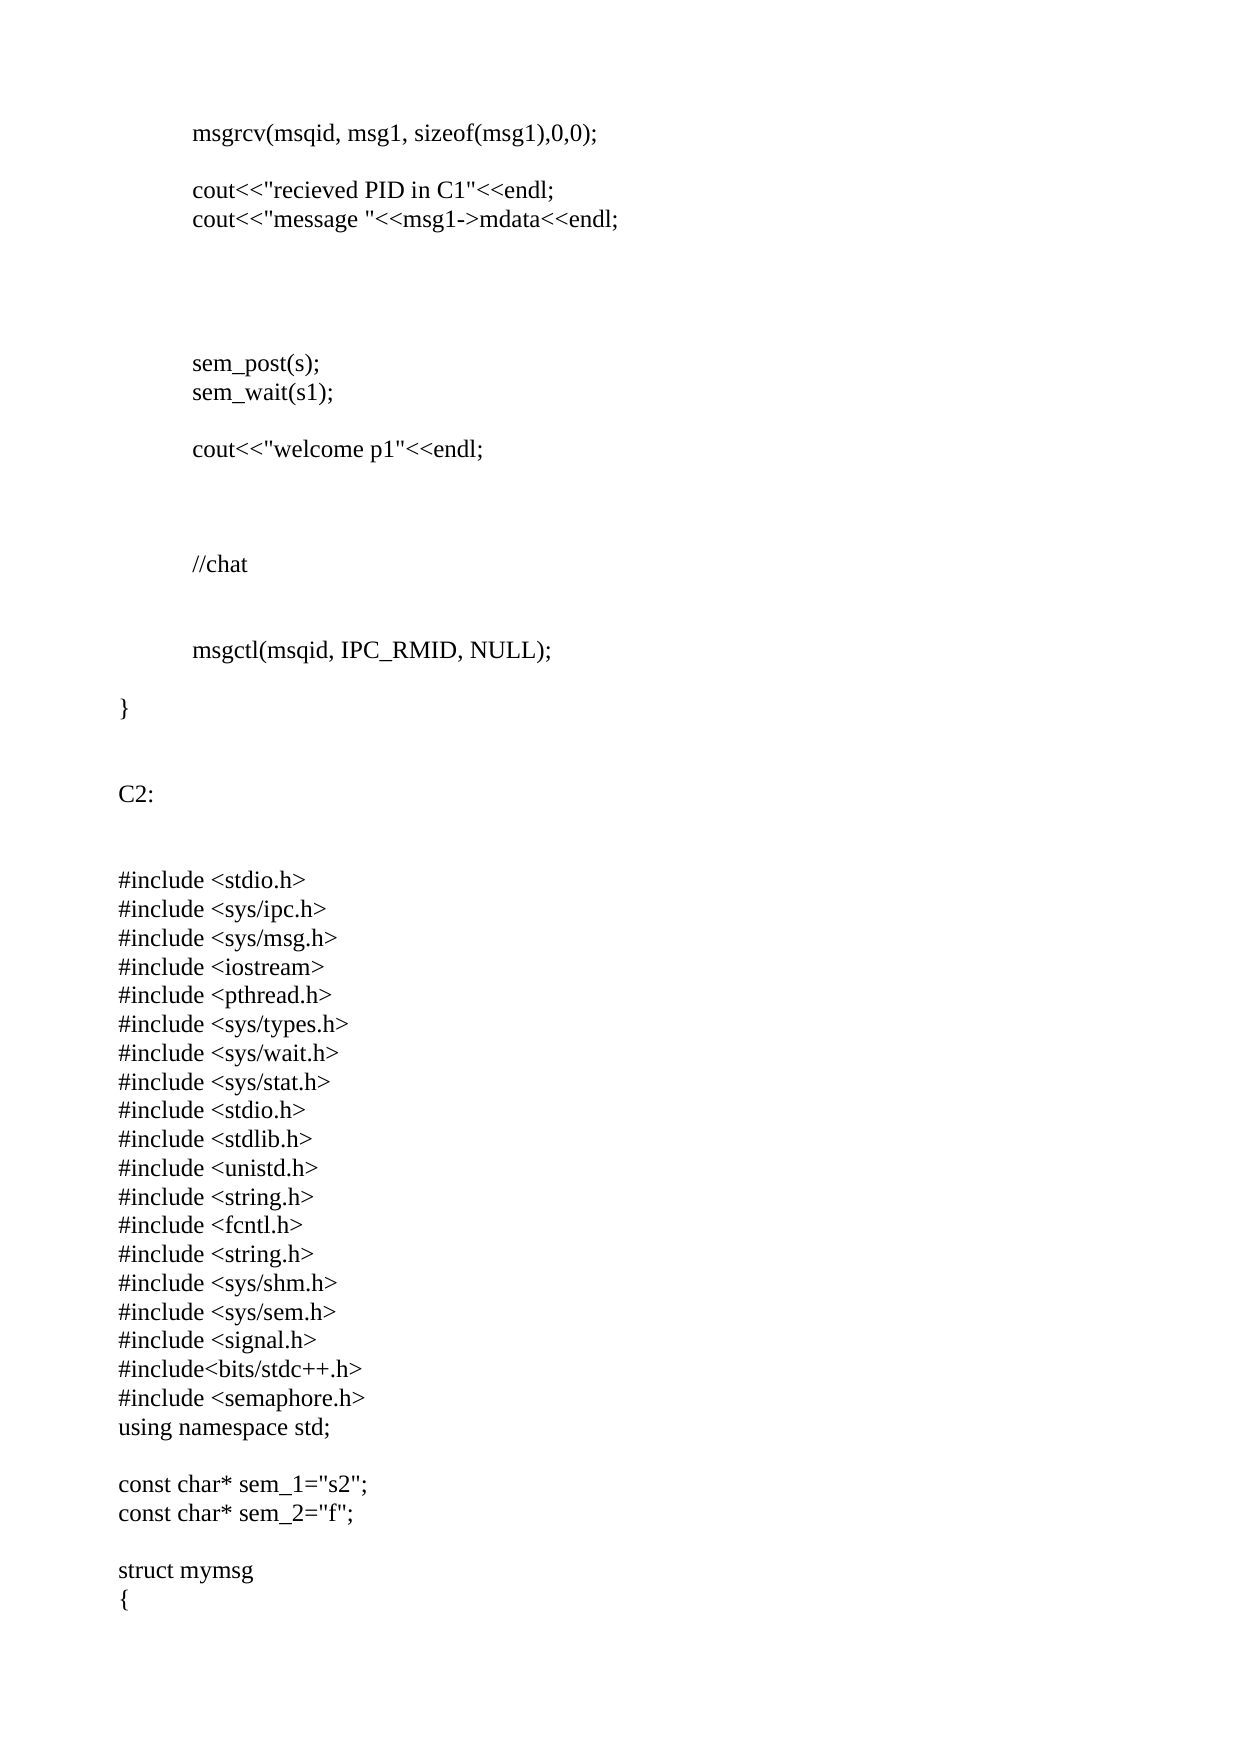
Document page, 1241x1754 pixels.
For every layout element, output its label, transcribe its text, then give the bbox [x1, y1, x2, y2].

text #include <unistd.h> [118, 1153, 1122, 1182]
text //chat [118, 549, 1122, 578]
text #include <stdio.h> [118, 1096, 1122, 1124]
text #include <signal.h> [118, 1326, 1122, 1354]
text } [118, 693, 1122, 722]
text #include<bits/stdc++.h> [118, 1354, 1122, 1383]
text #include <sys/stat.h> [118, 1067, 1122, 1096]
text #include <string.h> [118, 1239, 1122, 1268]
text #include <sys/types.h> [118, 1009, 1122, 1038]
text cout<<"message "<<msg1->mdata<<endl; [118, 204, 1122, 233]
text #include <pthread.h> [118, 981, 1122, 1009]
text #include <fcntl.h> [118, 1211, 1122, 1239]
text #include <sys/sem.h> [118, 1297, 1122, 1326]
text #include <stdlib.h> [118, 1124, 1122, 1153]
text { [118, 1584, 1122, 1613]
text C2: [118, 779, 1122, 808]
text cout<<"recieved PID in C1"<<endl; [118, 176, 1122, 204]
text sem_post(s); [118, 348, 1122, 377]
text #include <sys/ipc.h> [118, 894, 1122, 923]
text const char* sem_1="s2"; [118, 1469, 1122, 1498]
text sem_wait(s1); [118, 377, 1122, 406]
text using namespace std; [118, 1412, 1122, 1441]
text const char* sem_2="f"; [118, 1498, 1122, 1527]
text #include <string.h> [118, 1182, 1122, 1211]
text msgrcv(msqid, msg1, sizeof(msg1),0,0); [118, 118, 1122, 147]
text #include <sys/msg.h> [118, 923, 1122, 952]
text #include <iostream> [118, 952, 1122, 981]
text cout<<"welcome p1"<<endl; [118, 434, 1122, 463]
text struct mymsg [118, 1556, 1122, 1584]
text msgctl(msqid, IPC_RMID, NULL); [118, 636, 1122, 664]
text #include <sys/shm.h> [118, 1268, 1122, 1297]
text #include <stdio.h> [118, 866, 1122, 894]
text #include <sys/wait.h> [118, 1038, 1122, 1067]
text #include <semaphore.h> [118, 1383, 1122, 1412]
